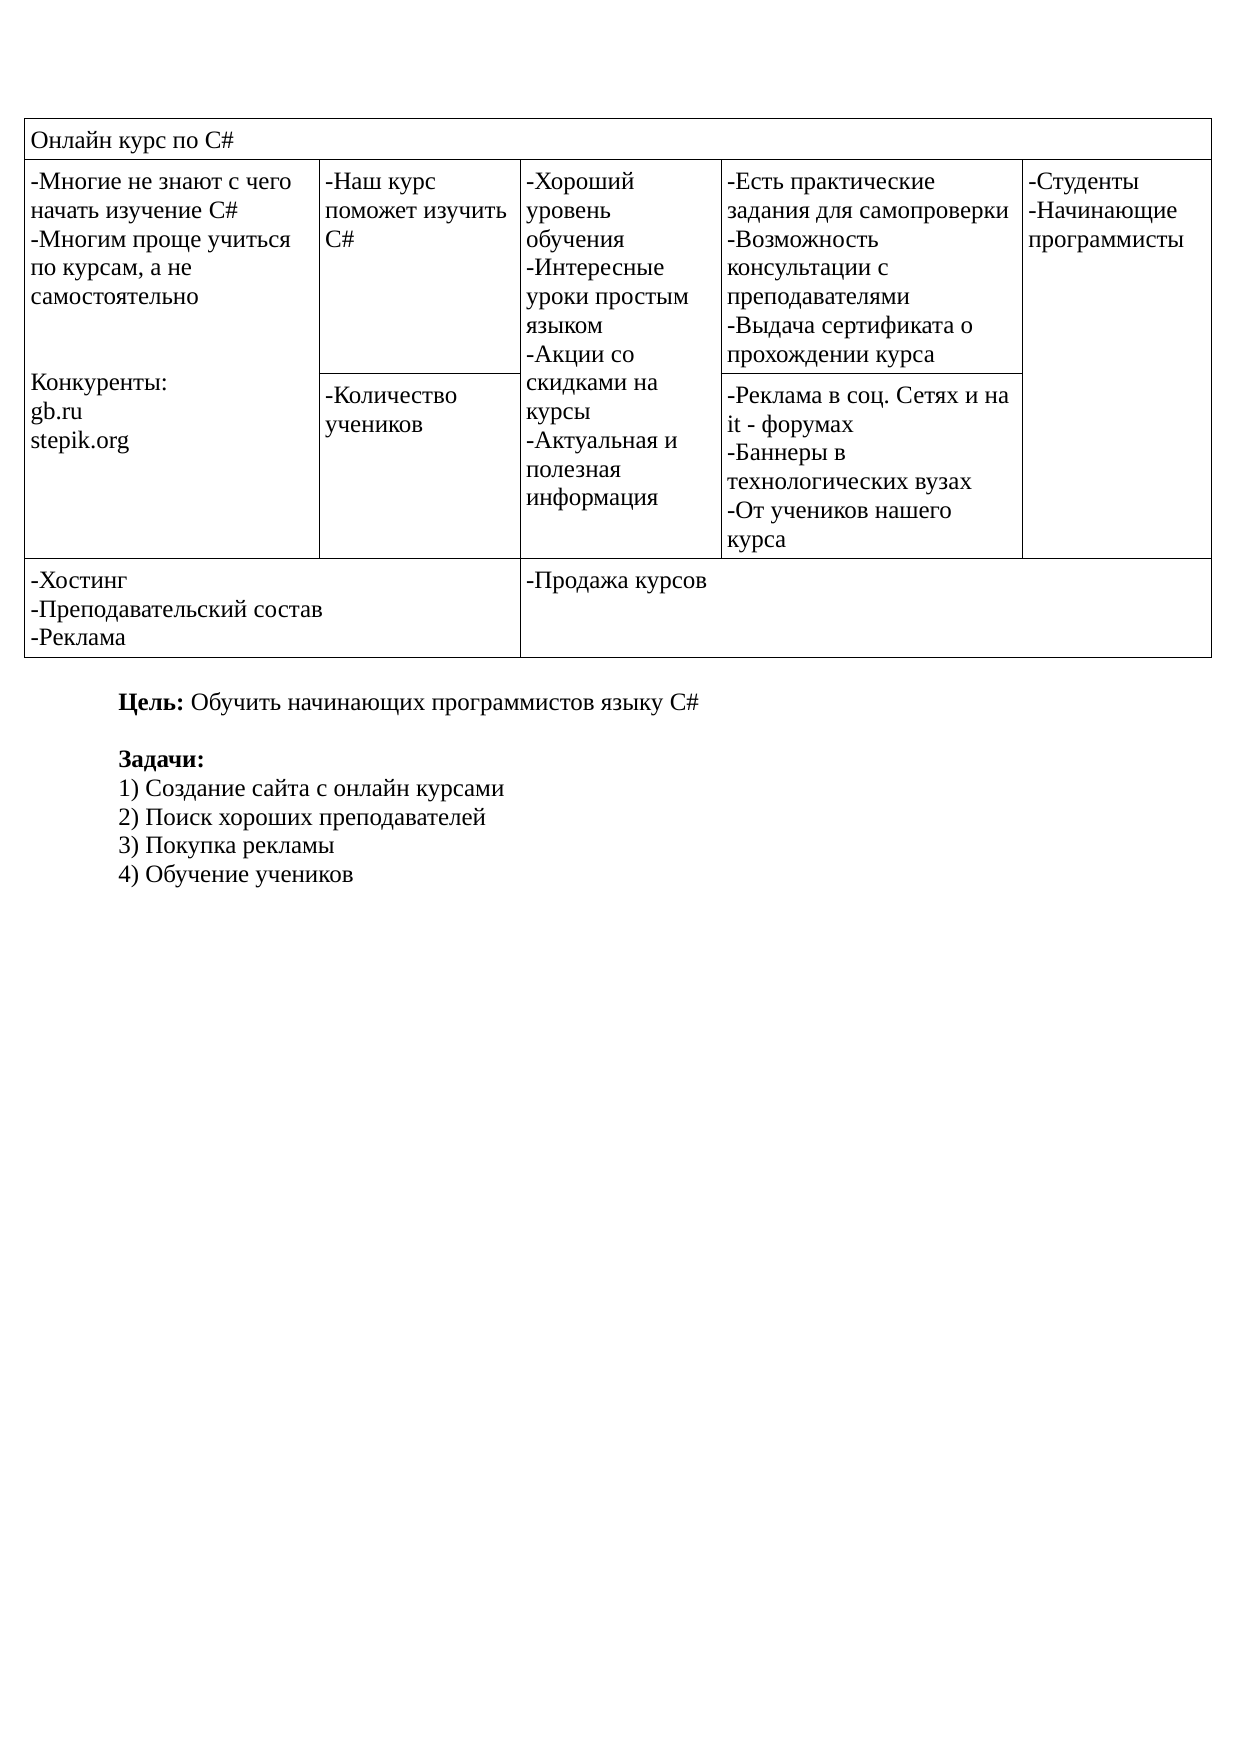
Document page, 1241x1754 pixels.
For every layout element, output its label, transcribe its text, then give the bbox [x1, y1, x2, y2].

text 4) Обучение учеников [118, 859, 1122, 888]
table_cell -Количество учеников [320, 374, 520, 558]
table_cell -Продажа курсов [521, 559, 1211, 657]
table_cell -Хороший уровень обучения -Интересные уроки простым языком -Акции со скидками на курсы -Актуальная и полезная информация [521, 160, 721, 558]
text 3) Покупка рекламы [118, 830, 1122, 859]
table_cell -Наш курс поможет изучить C# [320, 160, 520, 373]
table_header Онлайн курс по C# [25, 119, 1211, 159]
table_cell -Хостинг -Преподавательский состав -Реклама [25, 559, 520, 657]
table_cell -Есть практические задания для самопроверки -Возможность консультации с преподавателями -Выдача сертификата о прохождении курса [722, 160, 1022, 373]
text 2) Поиск хороших преподавателей [118, 802, 1122, 830]
table_cell -Реклама в соц. Сетях и на it - форумах -Баннеры в технологических вузах -От учеников нашего курса [722, 374, 1022, 558]
table_cell -Студенты -Начинающие программисты [1023, 160, 1211, 558]
table_cell -Многие не знают с чего начать изучение C# -Многим проще учиться по курсам, а не самостоятельно Конкуренты: gb.ru stepik.org [25, 160, 319, 558]
text Задачи: [118, 744, 1122, 773]
text 1) Создание сайта с онлайн курсами [118, 773, 1122, 802]
text Цель: Обучить начинающих программистов языку C# [118, 687, 1122, 715]
